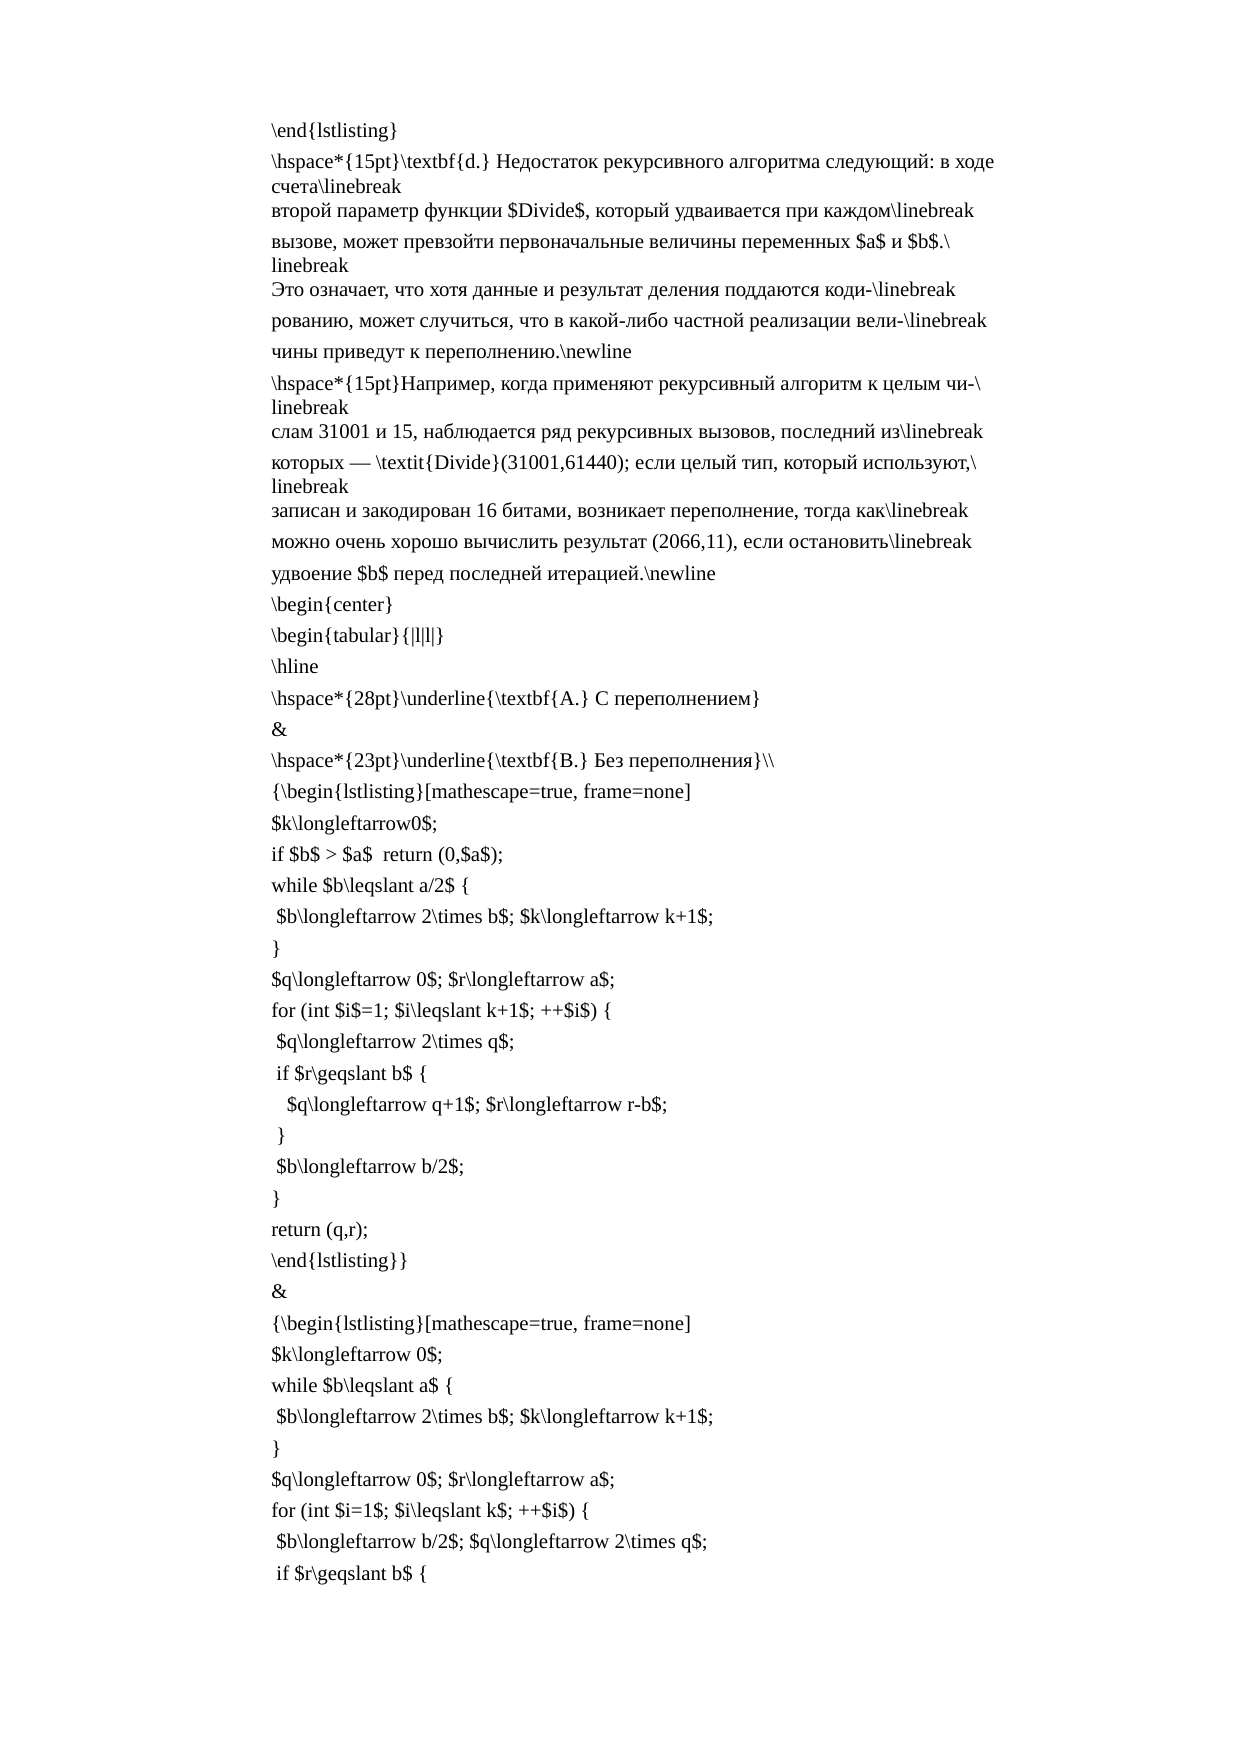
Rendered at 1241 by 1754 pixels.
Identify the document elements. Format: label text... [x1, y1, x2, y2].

table_cell [78, 1155, 254, 1186]
table_cell \end{lstlisting} [254, 118, 1169, 149]
table_cell [78, 1561, 254, 1592]
table_cell [78, 1436, 254, 1467]
table_cell [78, 998, 254, 1029]
table_cell \end{lstlisting}} [254, 1248, 1169, 1279]
table_cell Это означает, что хотя данные и результат деления поддаются коди-\linebreak [254, 277, 1169, 308]
table_cell [78, 1186, 254, 1217]
table_cell [78, 1092, 254, 1123]
table_cell $b\longleftarrow b/2$; $q\longleftarrow 2\times q$; [254, 1530, 1169, 1561]
table_cell [78, 1248, 254, 1279]
table_cell [78, 748, 254, 779]
table_cell \hspace*{15pt}\textbf{d.} Недостаток рекурсивного алгоритма следующий: в ходе счета\linebreak [254, 150, 1169, 198]
table_cell [78, 1280, 254, 1311]
table_cell [78, 1311, 254, 1342]
table_cell записан и закодирован 16 битами, возникает переполнение, тогда как\linebreak [254, 498, 1169, 529]
table_cell $b\longleftarrow 2\times b$; $k\longleftarrow k+1$; [254, 1405, 1169, 1436]
table_cell $q\longleftarrow 0$; $r\longleftarrow a$; [254, 1467, 1169, 1498]
table_cell чины приведут к переполнению.\newline [254, 340, 1169, 371]
table_cell [78, 1123, 254, 1154]
table_cell [78, 1373, 254, 1404]
table_cell [78, 450, 254, 498]
table_cell $b\longleftarrow 2\times b$; $k\longleftarrow k+1$; [254, 905, 1169, 936]
table_cell $k\longleftarrow 0$; [254, 1342, 1169, 1373]
table_cell [78, 1467, 254, 1498]
table_cell {\begin{lstlisting}[mathescape=true, frame=none] [254, 780, 1169, 811]
table_cell if $r\geqslant b$ { [254, 1061, 1169, 1092]
table_cell [78, 1498, 254, 1529]
table_cell [78, 1061, 254, 1092]
table_cell удвоение $b$ перед последней итерацией.\newline [254, 561, 1169, 592]
table_cell \begin{tabular}{|l|l|} [254, 623, 1169, 654]
table_cell $q\longleftarrow 2\times q$; [254, 1030, 1169, 1061]
table_cell [78, 1217, 254, 1248]
table_cell if $b$ > $a$ return (0,$a$); [254, 842, 1169, 873]
table_cell которых — \textit{Divide}(31001,61440); если целый тип, который используют,\linebreak [254, 450, 1169, 498]
table_cell слам 31001 и 15, наблюдается ряд рекурсивных вызовов, последний из\linebreak [254, 419, 1169, 450]
table_cell while $b\leqslant a/2$ { [254, 873, 1169, 904]
table_cell for (int $i$=1; $i\leqslant k+1$; ++$i$) { [254, 998, 1169, 1029]
table_cell [78, 842, 254, 873]
table_cell [78, 936, 254, 967]
table_cell [78, 967, 254, 998]
table_cell [78, 150, 254, 198]
table_cell [78, 780, 254, 811]
table_cell [78, 561, 254, 592]
table_cell return (q,r); [254, 1217, 1169, 1248]
table_cell } [254, 1436, 1169, 1467]
table_cell [78, 1030, 254, 1061]
table_cell [78, 498, 254, 529]
table_cell рованию, может случиться, что в какой-либо частной реализации вели-\linebreak [254, 308, 1169, 339]
table_cell [78, 592, 254, 623]
table_cell [78, 1530, 254, 1561]
table_cell [78, 419, 254, 450]
table_cell \hspace*{28pt}\underline{\textbf{A.} С переполнением} [254, 686, 1169, 717]
table_cell \begin{center} [254, 592, 1169, 623]
table_cell \hspace*{15pt}Например, когда применяют рекурсивный алгоритм к целым чи-\linebreak [254, 371, 1169, 419]
table_cell [78, 198, 254, 229]
table_cell можно очень хорошо вычислить результат (2066,11), если остановить\linebreak [254, 530, 1169, 561]
table_cell [78, 308, 254, 339]
table_cell второй параметр функции $Divide$, который удваивается при каждом\linebreak [254, 198, 1169, 229]
table_cell if $r\geqslant b$ { [254, 1561, 1169, 1592]
table_cell $k\longleftarrow0$; [254, 811, 1169, 842]
table_cell [78, 277, 254, 308]
table_cell while $b\leqslant a$ { [254, 1373, 1169, 1404]
table_cell [78, 905, 254, 936]
table_cell [78, 371, 254, 419]
table_cell } [254, 1186, 1169, 1217]
table_cell [78, 655, 254, 686]
table_cell [78, 623, 254, 654]
table_cell & [254, 1280, 1169, 1311]
table_cell [78, 873, 254, 904]
table_cell [78, 118, 254, 149]
table_cell } [254, 936, 1169, 967]
table_cell вызове, может превзойти первоначальные величины переменных $a$ и $b$.\linebreak [254, 229, 1169, 277]
table_cell $q\longleftarrow q+1$; $r\longleftarrow r-b$; [254, 1092, 1169, 1123]
table_cell [78, 811, 254, 842]
table_cell [78, 1342, 254, 1373]
table_cell [78, 686, 254, 717]
table_cell [78, 530, 254, 561]
table_cell $b\longleftarrow b/2$; [254, 1155, 1169, 1186]
table_cell [78, 717, 254, 748]
table_cell \hspace*{23pt}\underline{\textbf{B.} Без переполнения}\\ [254, 748, 1169, 779]
table_cell [78, 340, 254, 371]
table_cell [78, 1405, 254, 1436]
table_cell {\begin{lstlisting}[mathescape=true, frame=none] [254, 1311, 1169, 1342]
table_cell } [254, 1123, 1169, 1154]
table_cell \hline [254, 655, 1169, 686]
table_cell for (int $i=1$; $i\leqslant k$; ++$i$) { [254, 1498, 1169, 1529]
table_cell $q\longleftarrow 0$; $r\longleftarrow a$; [254, 967, 1169, 998]
table_cell & [254, 717, 1169, 748]
table_cell [78, 229, 254, 277]
